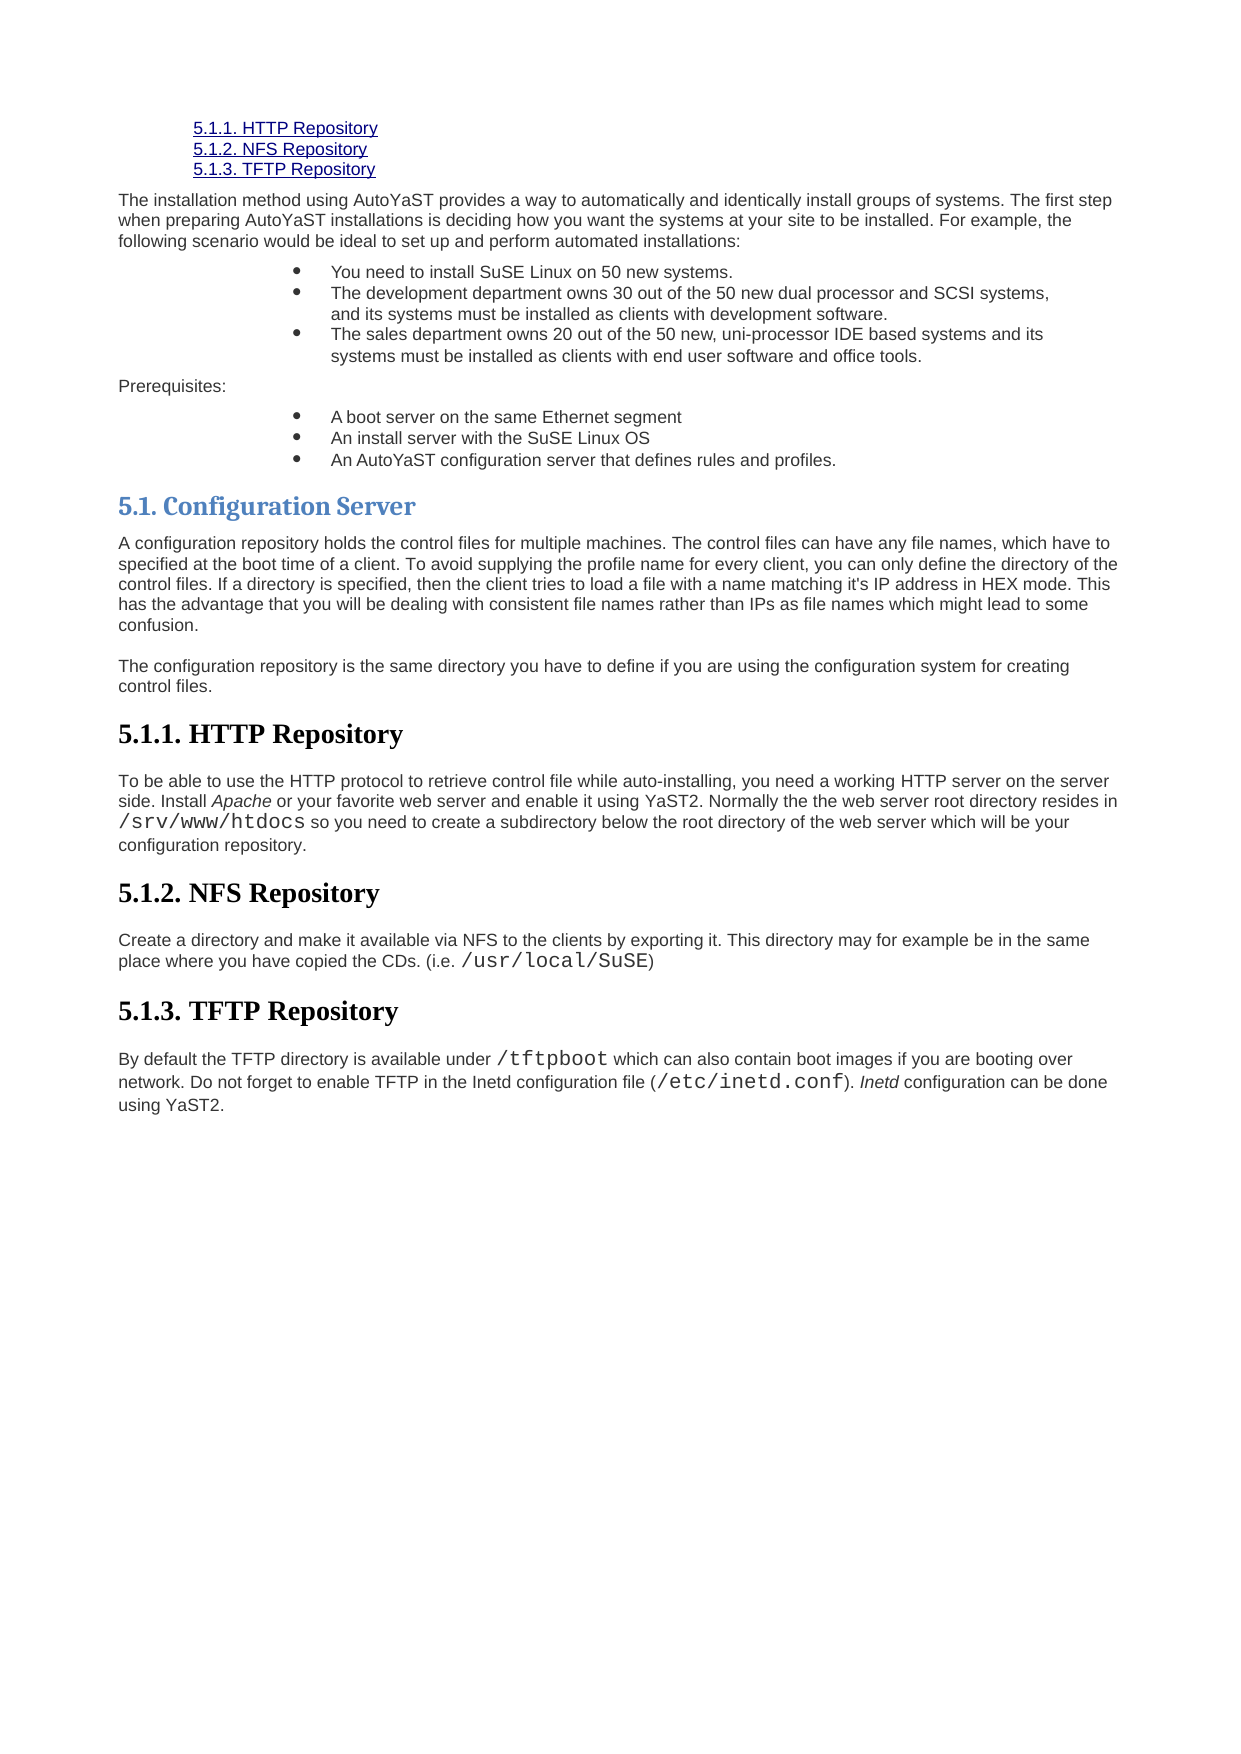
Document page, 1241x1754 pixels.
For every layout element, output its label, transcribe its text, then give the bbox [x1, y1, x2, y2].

text To be able to use the HTTP protocol to retrieve control file while auto-installing, you need a working HTTP server on the server side. Install Apache or your favorite web server and enable it using YaST2. Normally the the web server root directory resides in /srv/www/htdocs so you need to create a subdirectory below the root directory of the web server which will be your configuration repository. [118, 771, 1122, 856]
text The configuration repository is the same directory you have to define if you are using the configuration system for creating control files. [118, 656, 1122, 697]
text The installation method using AutoYaST provides a way to automatically and identically install groups of systems. The first step when preparing AutoYaST installations is deciding how you want the systems at your site to be installed. For example, the following scenario would be ideal to set up and perform automated installations: [118, 190, 1122, 251]
text Create a directory and make it available via NFS to the clients by exporting it. This directory may for example be in the same place where you have copied the CDs. (i.e. /usr/local/SuSE) [118, 929, 1122, 974]
text By default the TFTP directory is available under /tftpboot which can also contain boot images if you are booting over network. Do not forget to enable TFTP in the Inetd configuration file (/etc/inetd.conf). Inetd configuration can be done using YaST2. [118, 1048, 1122, 1115]
subtitle 5.1. Configuration Server [118, 491, 1122, 522]
text Prerequisites: [118, 376, 1122, 397]
subtitle 5.1.3. TFTP Repository [118, 994, 1122, 1027]
text 5.1.1. HTTP Repository [193, 118, 1122, 138]
text 5.1.3. TFTP Repository [193, 159, 1122, 179]
list The development department owns 30 out of the 50 new dual processor and SCSI systems, and its systems must be installed as clients with development software. [293, 283, 1059, 324]
list An install server with the SuSE Linux OS [293, 428, 1059, 449]
list An AutoYaST configuration server that defines rules and profiles. [293, 449, 1059, 470]
text 5.1.2. NFS Repository [193, 138, 1122, 159]
text A configuration repository holds the control files for multiple machines. The control files can have any file names, which have to specified at the boot time of a client. To avoid supplying the profile name for every client, you can only define the directory of the control files. If a directory is specified, then the client tries to load a file with a name matching it's IP address in HEX mode. This has the advantage that you will be dealing with consistent file names rather than IPs as file names which might lead to some confusion. [118, 533, 1122, 635]
list You need to install SuSE Linux on 50 new systems. [293, 261, 1059, 283]
list The sales department owns 20 out of the 50 new, uni-processor IDE based systems and its systems must be installed as clients with end user software and office tools. [293, 324, 1059, 366]
subtitle 5.1.2. NFS Repository [118, 876, 1122, 909]
subtitle 5.1.1. HTTP Repository [118, 717, 1122, 750]
list A boot server on the same Ethernet segment [293, 407, 1059, 428]
